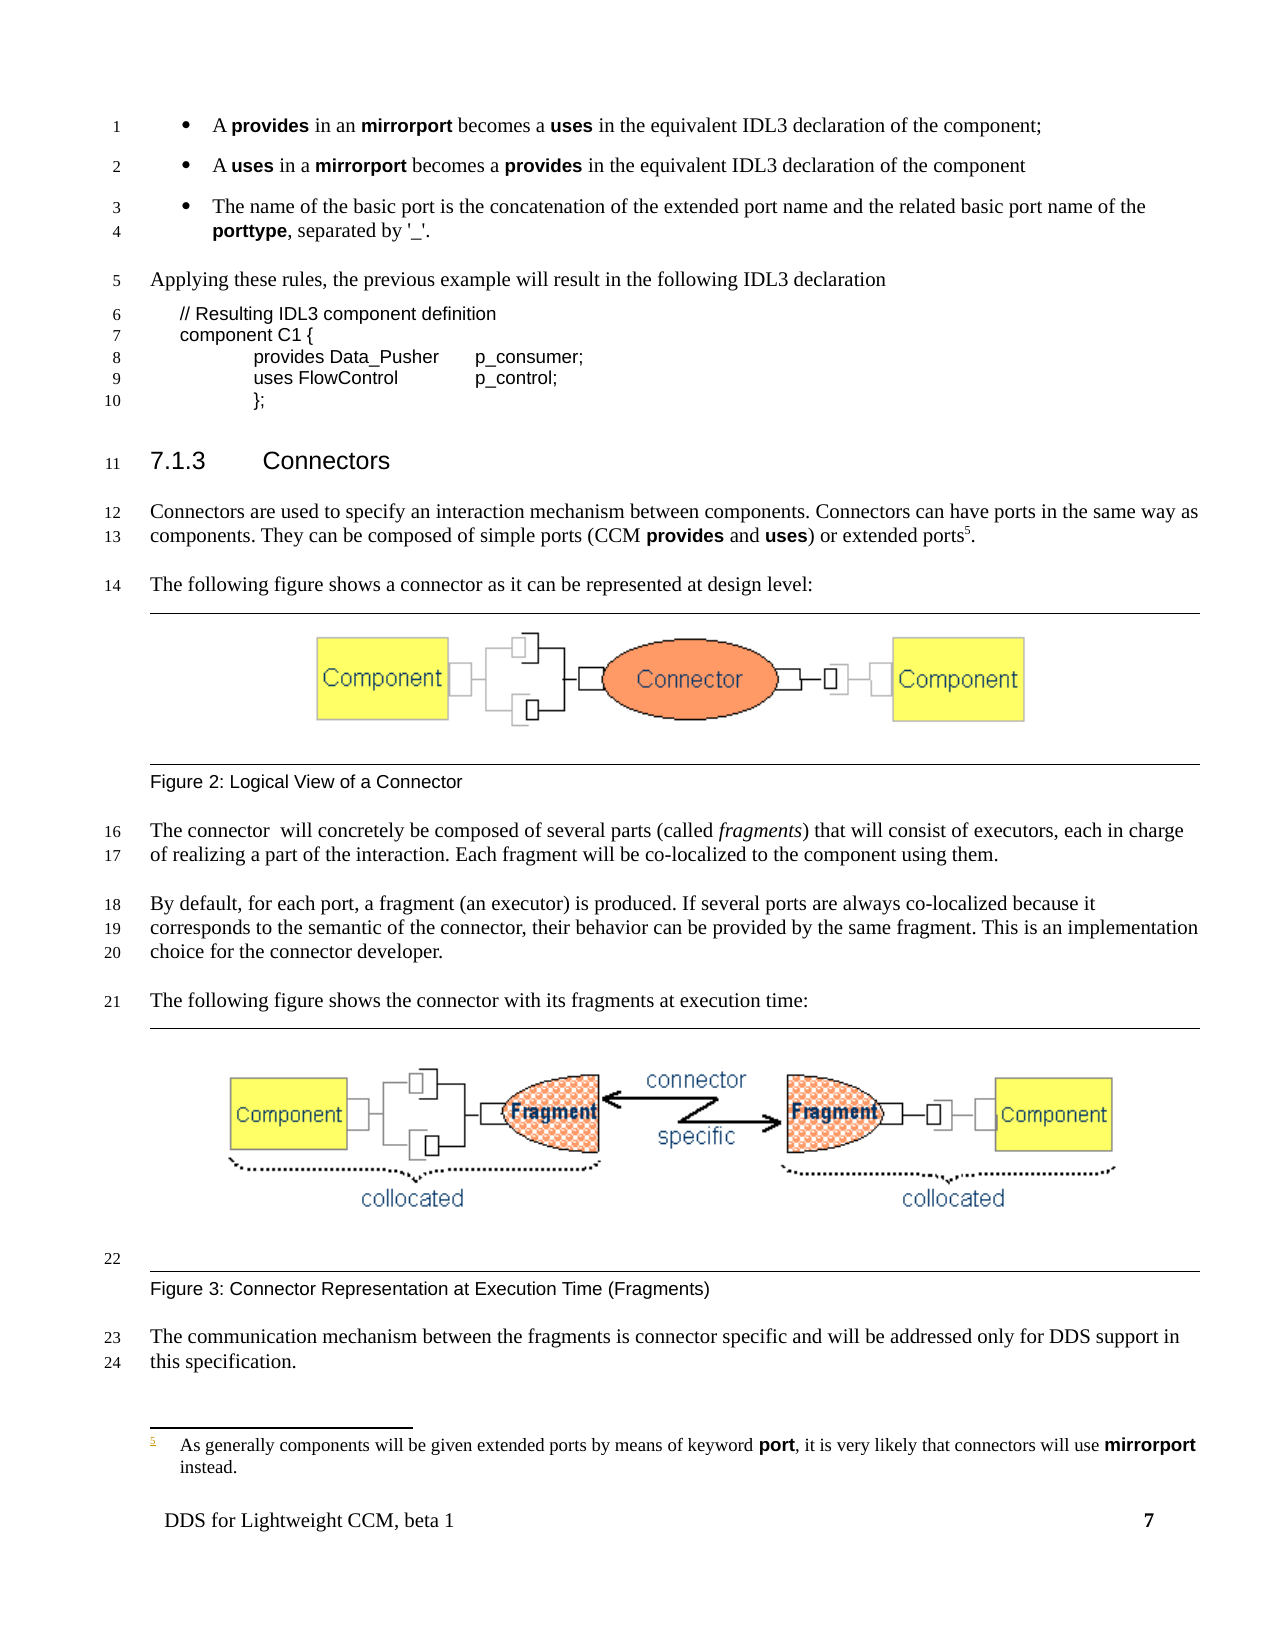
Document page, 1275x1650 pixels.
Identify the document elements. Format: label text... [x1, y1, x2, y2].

text Figure 2: Logical View of a Connector [150, 771, 1200, 793]
text Connectors are used to specify an interaction mechanism between components. Connectors can have ports in the same way as components. They can be composed of simple ports (CCM provides and uses) or extended ports. [150, 499, 1200, 547]
text The following figure shows a connector as it can be represented at design level: [150, 572, 1200, 596]
text }; [179, 389, 1200, 410]
text uses FlowControl p_control; [179, 367, 1200, 389]
list The name of the basic port is the concatenation of the extended port name and the related basic port name of the porttype, separated by '_'. [182, 194, 1200, 242]
picture [204, 1042, 1147, 1247]
list A uses in a mirrorport becomes a provides in the equivalent IDL3 declaration of the component [182, 153, 1200, 177]
text The following figure shows the connector with its fragments at execution time: [150, 988, 1200, 1012]
picture [308, 615, 1042, 740]
text The communication mechanism between the fragments is connector specific and will be addressed only for DDS support in this specification. [150, 1324, 1200, 1373]
text Applying these rules, the previous example will result in the following IDL3 declaration [150, 267, 1200, 291]
text As generally components will be given extended ports by means of keyword port, it is very likely that connectors will use mirrorport instead. [150, 1434, 1200, 1477]
subtitle Connectors [150, 446, 1200, 474]
list A provides in an mirrorport becomes a uses in the equivalent IDL3 declaration of the component; [182, 112, 1200, 137]
text By default, for each port, a fragment (an executor) is produced. If several ports are always co-localized because it corresponds to the semantic of the connector, their behavior can be provided by the same fragment. This is an implementation choice for the connector developer. [150, 891, 1200, 963]
text provides Data_Pusher p_consumer; [179, 346, 1200, 367]
text component C1 { [179, 324, 1200, 346]
text Figure 3: Connector Representation at Execution Time (Fragments) [150, 1278, 1200, 1300]
text // Resulting IDL3 component definition [179, 302, 1200, 324]
text The connector will concretely be composed of several parts (called fragments) that will consist of executors, each in charge of realizing a part of the interaction. Each fragment will be co-localized to the component using them. [150, 818, 1200, 866]
